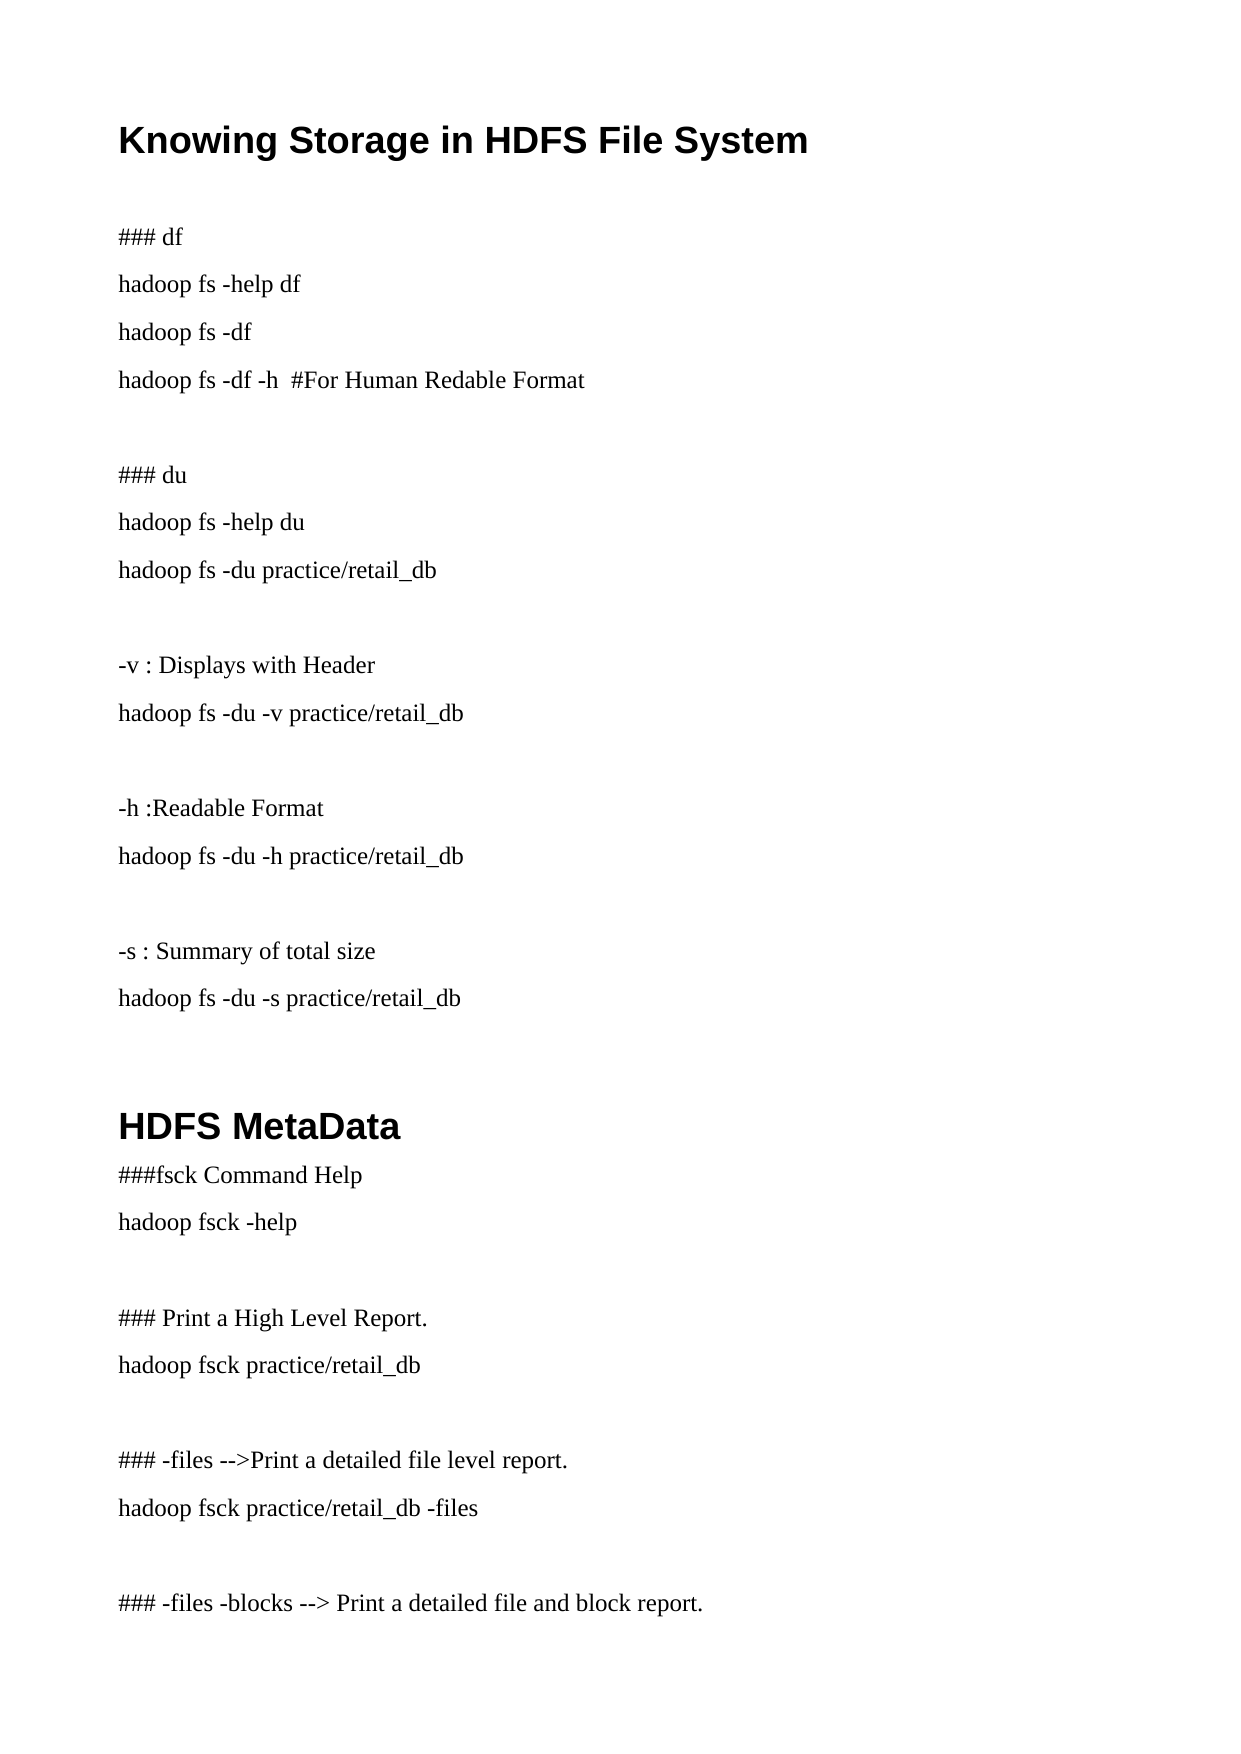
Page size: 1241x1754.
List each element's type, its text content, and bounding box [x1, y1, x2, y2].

text hadoop fs -help du [118, 507, 1122, 536]
text hadoop fsck practice/retail_db -files [118, 1493, 1122, 1522]
text ### du [118, 460, 1122, 489]
text ###fsck Command Help [118, 1160, 1122, 1189]
text -s : Summary of total size [118, 936, 1122, 965]
text ### df [118, 222, 1122, 251]
text ### -files -blocks --> Print a detailed file and block report. [118, 1588, 1122, 1617]
text hadoop fsck practice/retail_db [118, 1350, 1122, 1379]
text hadoop fs -du practice/retail_db [118, 555, 1122, 584]
subtitle Knowing Storage in HDFS File System [118, 118, 1122, 162]
text ### -files -->Print a detailed file level report. [118, 1446, 1122, 1474]
text ### Print a High Level Report. [118, 1303, 1122, 1331]
text hadoop fsck -help [118, 1207, 1122, 1236]
text -v : Displays with Header [118, 650, 1122, 679]
text hadoop fs -df [118, 317, 1122, 346]
text hadoop fs -du -v practice/retail_db [118, 698, 1122, 727]
subtitle HDFS MetaData [118, 1104, 1122, 1147]
text -h :Readable Format [118, 793, 1122, 822]
text hadoop fs -du -h practice/retail_db [118, 841, 1122, 869]
text hadoop fs -du -s practice/retail_db [118, 983, 1122, 1012]
text hadoop fs -help df [118, 269, 1122, 298]
text hadoop fs -df -h #For Human Redable Format [118, 365, 1122, 393]
